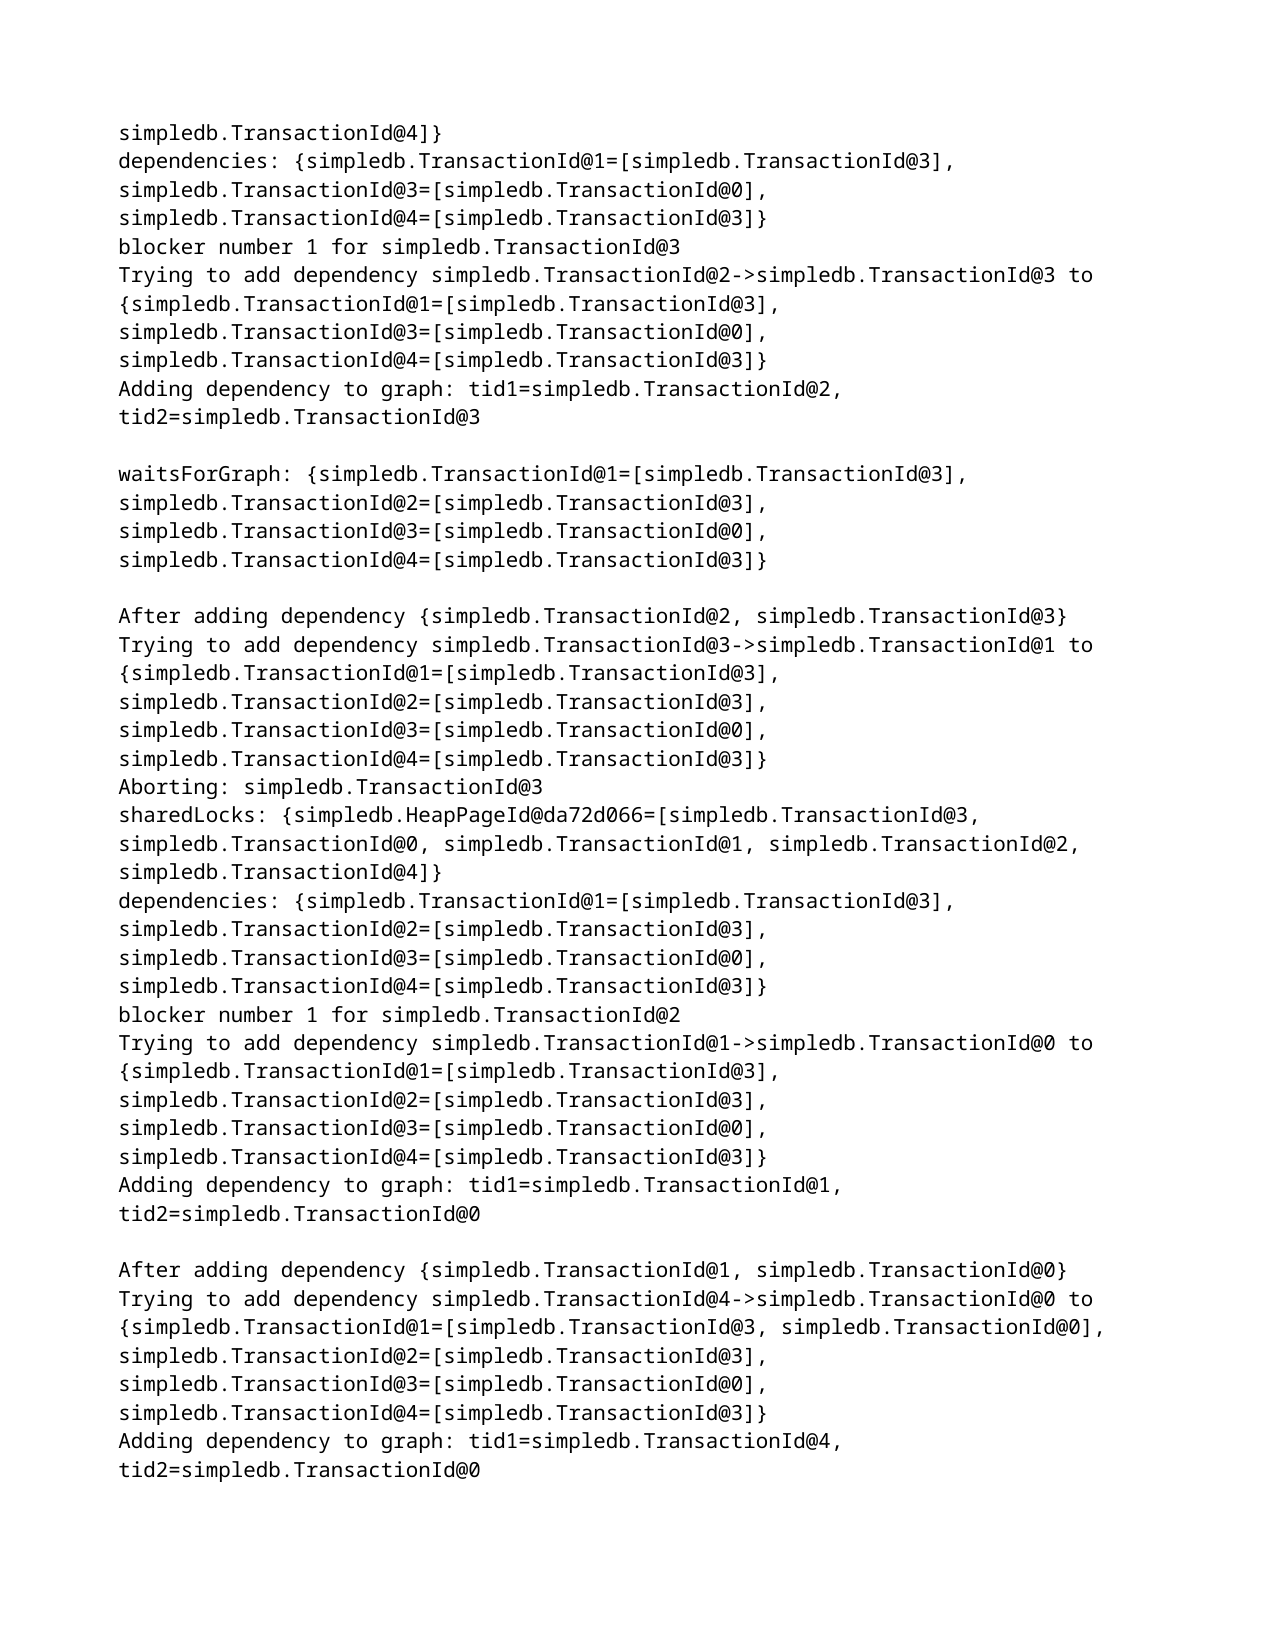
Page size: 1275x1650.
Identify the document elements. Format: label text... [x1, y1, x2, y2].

text After adding dependency {simpledb.TransactionId@1, simpledb.TransactionId@0} [118, 1256, 1157, 1284]
text Trying to add dependency simpledb.TransactionId@2->simpledb.TransactionId@3 to {simpledb.TransactionId@1=[simpledb.TransactionId@3], simpledb.TransactionId@3=[simpledb.TransactionId@0], simpledb.TransactionId@4=[simpledb.TransactionId@3]} [118, 260, 1157, 374]
text sharedLocks: {simpledb.HeapPageId@da72d066=[simpledb.TransactionId@3, simpledb.TransactionId@0, simpledb.TransactionId@1, simpledb.TransactionId@2, simpledb.TransactionId@4]} [118, 801, 1157, 886]
text Trying to add dependency simpledb.TransactionId@3->simpledb.TransactionId@1 to {simpledb.TransactionId@1=[simpledb.TransactionId@3], simpledb.TransactionId@2=[simpledb.TransactionId@3], simpledb.TransactionId@3=[simpledb.TransactionId@0], simpledb.TransactionId@4=[simpledb.TransactionId@3]} [118, 630, 1157, 772]
text Adding dependency to graph: tid1=simpledb.TransactionId@2, tid2=simpledb.TransactionId@3 [118, 374, 1157, 431]
text Trying to add dependency simpledb.TransactionId@1->simpledb.TransactionId@0 to {simpledb.TransactionId@1=[simpledb.TransactionId@3], simpledb.TransactionId@2=[simpledb.TransactionId@3], simpledb.TransactionId@3=[simpledb.TransactionId@0], simpledb.TransactionId@4=[simpledb.TransactionId@3]} [118, 1028, 1157, 1170]
text After adding dependency {simpledb.TransactionId@2, simpledb.TransactionId@3} [118, 602, 1157, 630]
text blocker number 1 for simpledb.TransactionId@2 [118, 1000, 1157, 1028]
text waitsForGraph: {simpledb.TransactionId@1=[simpledb.TransactionId@3], simpledb.TransactionId@2=[simpledb.TransactionId@3], simpledb.TransactionId@3=[simpledb.TransactionId@0], simpledb.TransactionId@4=[simpledb.TransactionId@3]} [118, 459, 1157, 573]
text Adding dependency to graph: tid1=simpledb.TransactionId@4, tid2=simpledb.TransactionId@0 [118, 1426, 1157, 1483]
text Aborting: simpledb.TransactionId@3 [118, 772, 1157, 801]
text Trying to add dependency simpledb.TransactionId@4->simpledb.TransactionId@0 to {simpledb.TransactionId@1=[simpledb.TransactionId@3, simpledb.TransactionId@0], simpledb.TransactionId@2=[simpledb.TransactionId@3], simpledb.TransactionId@3=[simpledb.TransactionId@0], simpledb.TransactionId@4=[simpledb.TransactionId@3]} [118, 1284, 1157, 1426]
text simpledb.TransactionId@4]} [118, 118, 1157, 147]
text dependencies: {simpledb.TransactionId@1=[simpledb.TransactionId@3], simpledb.TransactionId@3=[simpledb.TransactionId@0], simpledb.TransactionId@4=[simpledb.TransactionId@3]} [118, 147, 1157, 232]
text Adding dependency to graph: tid1=simpledb.TransactionId@1, tid2=simpledb.TransactionId@0 [118, 1170, 1157, 1227]
text dependencies: {simpledb.TransactionId@1=[simpledb.TransactionId@3], simpledb.TransactionId@2=[simpledb.TransactionId@3], simpledb.TransactionId@3=[simpledb.TransactionId@0], simpledb.TransactionId@4=[simpledb.TransactionId@3]} [118, 886, 1157, 1000]
text blocker number 1 for simpledb.TransactionId@3 [118, 232, 1157, 260]
